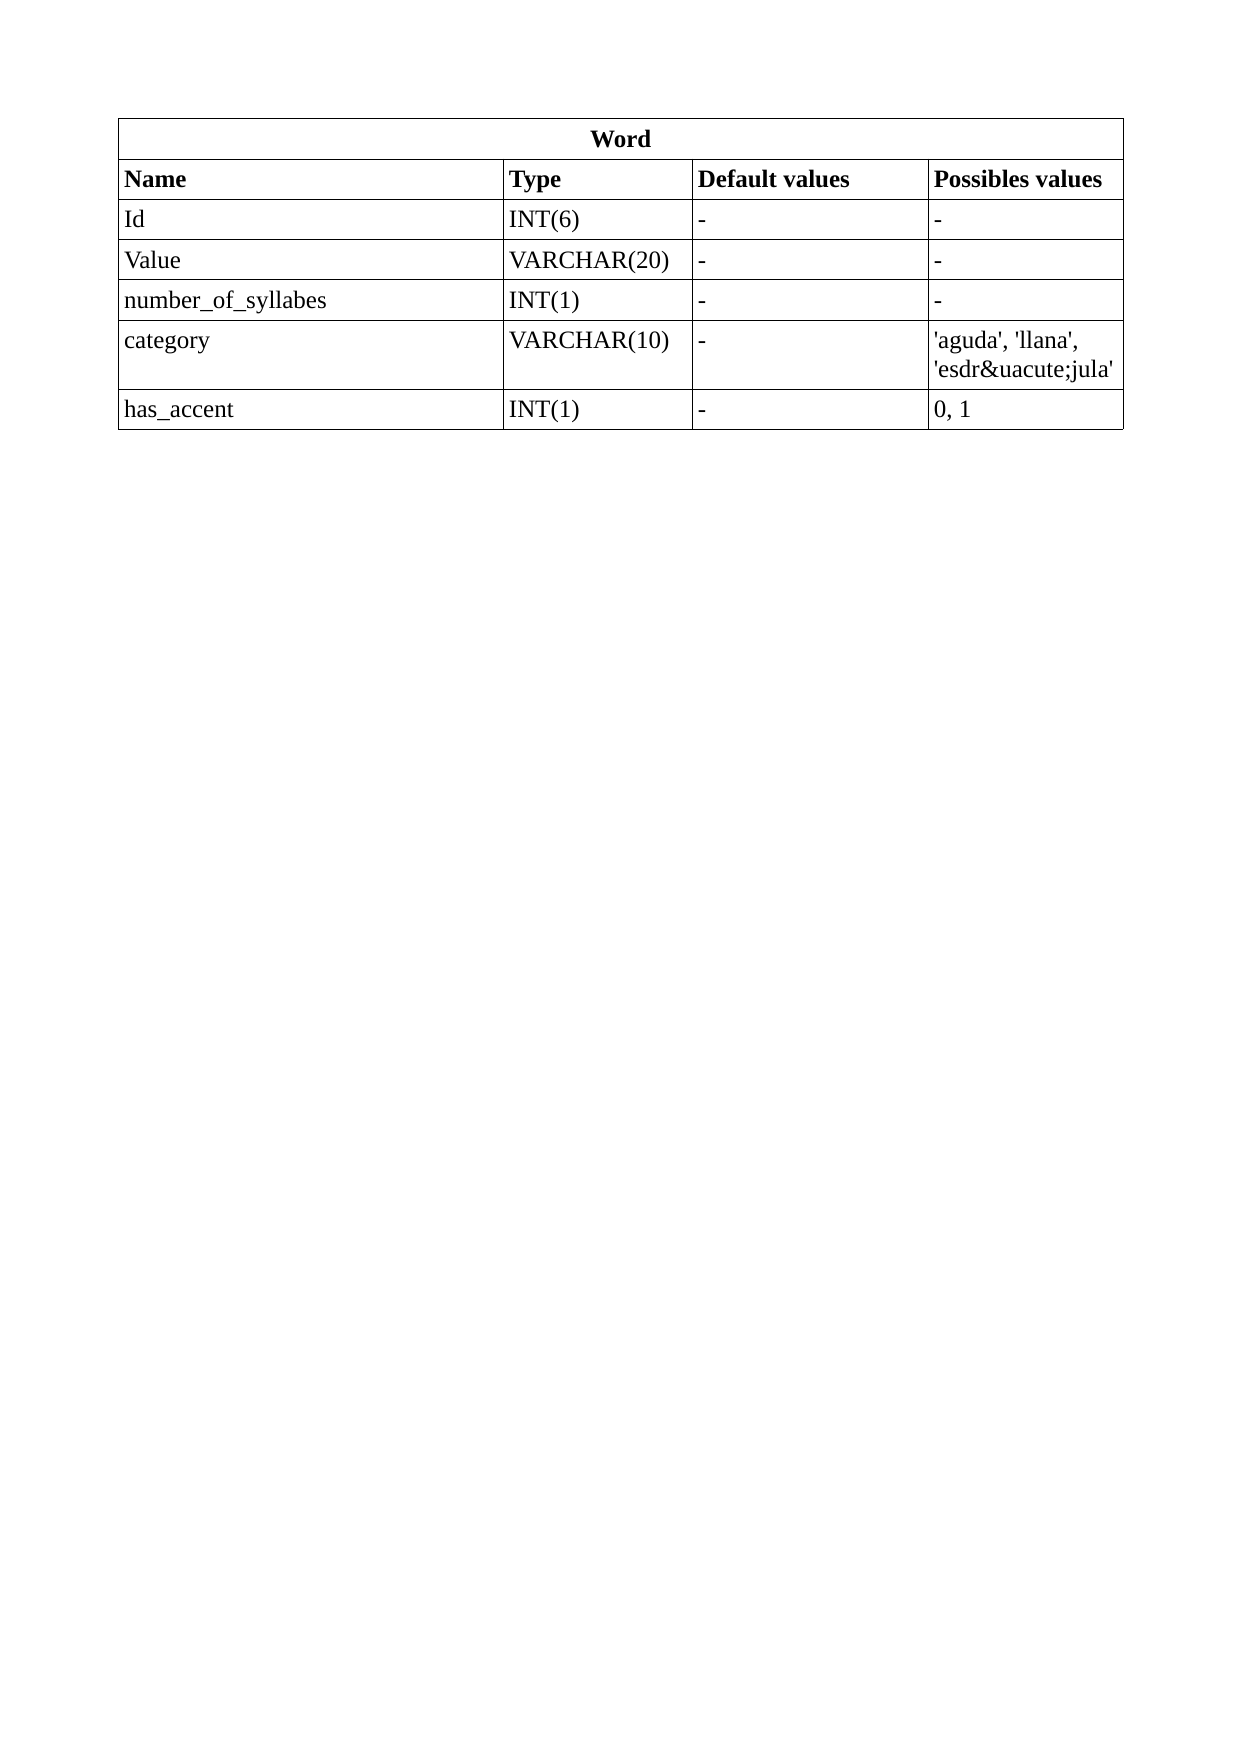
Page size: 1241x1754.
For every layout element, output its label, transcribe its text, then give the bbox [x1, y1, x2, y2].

table_cell INT(1) [504, 390, 692, 429]
table_cell - [929, 200, 1123, 239]
table_cell - [693, 240, 928, 279]
table_cell - [693, 200, 928, 239]
table_cell - [693, 321, 928, 389]
table_cell VARCHAR(10) [504, 321, 692, 389]
table_cell Name [119, 160, 503, 199]
table_cell - [929, 240, 1123, 279]
table_cell Default values [693, 160, 928, 199]
table_cell - [929, 280, 1123, 320]
table_cell INT(1) [504, 280, 692, 320]
table_cell - [693, 280, 928, 320]
table_cell Type [504, 160, 692, 199]
table_cell - [693, 390, 928, 429]
table_header Word [119, 119, 1123, 158]
table_cell VARCHAR(20) [504, 240, 692, 279]
table_cell has_accent [119, 390, 503, 429]
table_cell INT(6) [504, 200, 692, 239]
table_cell Possibles values [929, 160, 1123, 199]
table_cell category [119, 321, 503, 389]
table_cell Id [119, 200, 503, 239]
table_cell 0, 1 [929, 390, 1123, 429]
table_cell 'aguda', 'llana', 'esdr&uacute;jula' [929, 321, 1123, 389]
table_cell Value [119, 240, 503, 279]
table_cell number_of_syllabes [119, 280, 503, 320]
